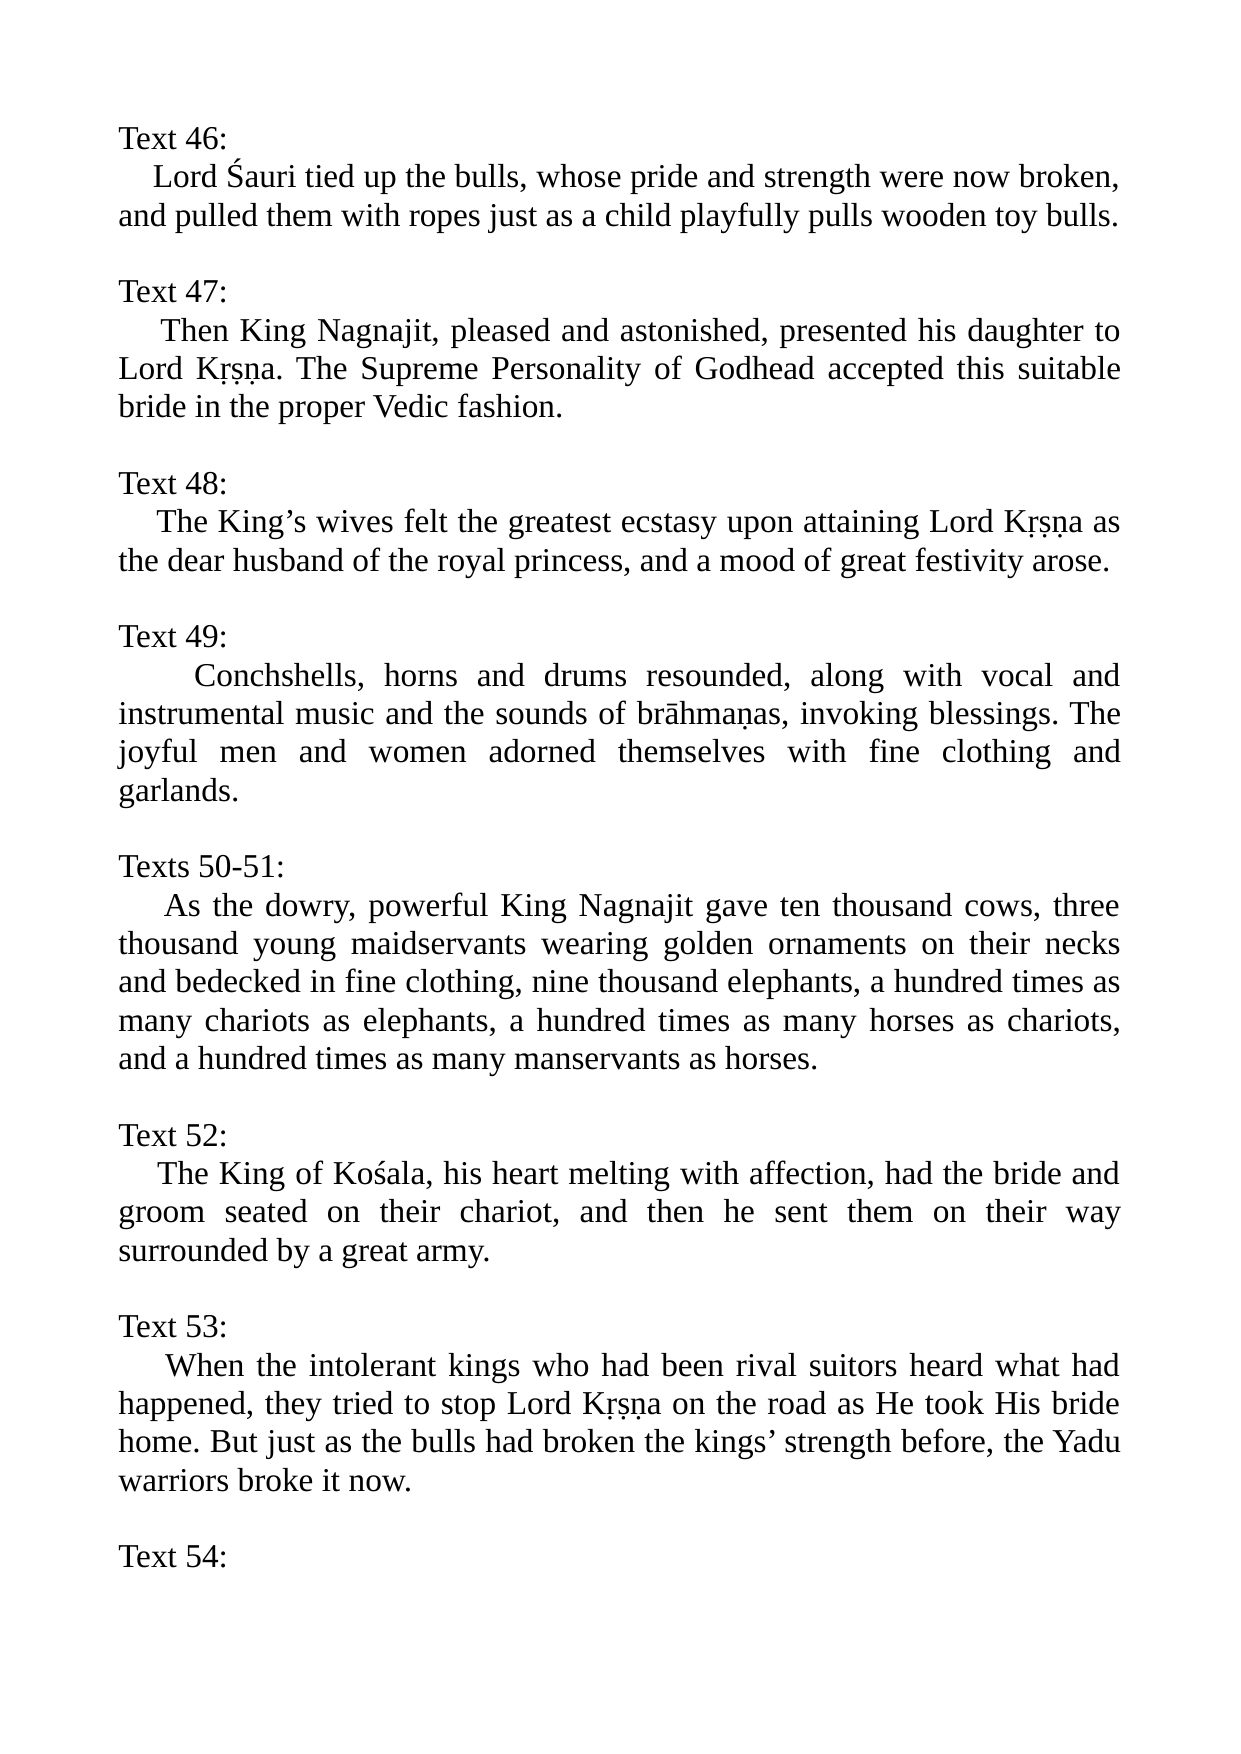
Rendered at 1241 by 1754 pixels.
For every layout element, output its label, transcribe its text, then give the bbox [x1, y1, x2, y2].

text When the intolerant kings who had been rival suitors heard what had happened, they tried to stop Lord Kṛṣṇa on the road as He took His bride home. But just as the bulls had broken the kings’ strength before, the Yadu warriors broke it now. [118, 1345, 1122, 1498]
text The King of Kośala, his heart melting with affection, had the bride and groom seated on their chariot, and then he sent them on their way surrounded by a great army. [118, 1153, 1122, 1268]
text Text 49: [118, 616, 1122, 655]
text Text 48: [118, 463, 1122, 501]
text Text 52: [118, 1115, 1122, 1153]
text Then King Nagnajit, pleased and astonished, presented his daughter to Lord Kṛṣṇa. The Supreme Personality of Godhead accepted this suitable bride in the proper Vedic fashion. [118, 310, 1122, 425]
text Texts 50-51: [118, 846, 1122, 885]
text Text 53: [118, 1306, 1122, 1345]
text Conchshells, horns and drums resounded, along with vocal and instrumental music and the sounds of brāhmaṇas, invoking blessings. The joyful men and women adorned themselves with fine clothing and garlands. [118, 655, 1122, 808]
text Text 46: [118, 118, 1122, 156]
text As the dowry, powerful King Nagnajit gave ten thousand cows, three thousand young maidservants wearing golden ornaments on their necks and bedecked in fine clothing, nine thousand elephants, a hundred times as many chariots as elephants, a hundred times as many horses as chariots, and a hundred times as many manservants as horses. [118, 885, 1122, 1076]
text Text 54: [118, 1536, 1122, 1575]
text The King’s wives felt the greatest ecstasy upon attaining Lord Kṛṣṇa as the dear husband of the royal princess, and a mood of great festivity arose. [118, 501, 1122, 578]
text Text 47: [118, 271, 1122, 310]
text Lord Śauri tied up the bulls, whose pride and strength were now broken, and pulled them with ropes just as a child playfully pulls wooden toy bulls. [118, 156, 1122, 233]
